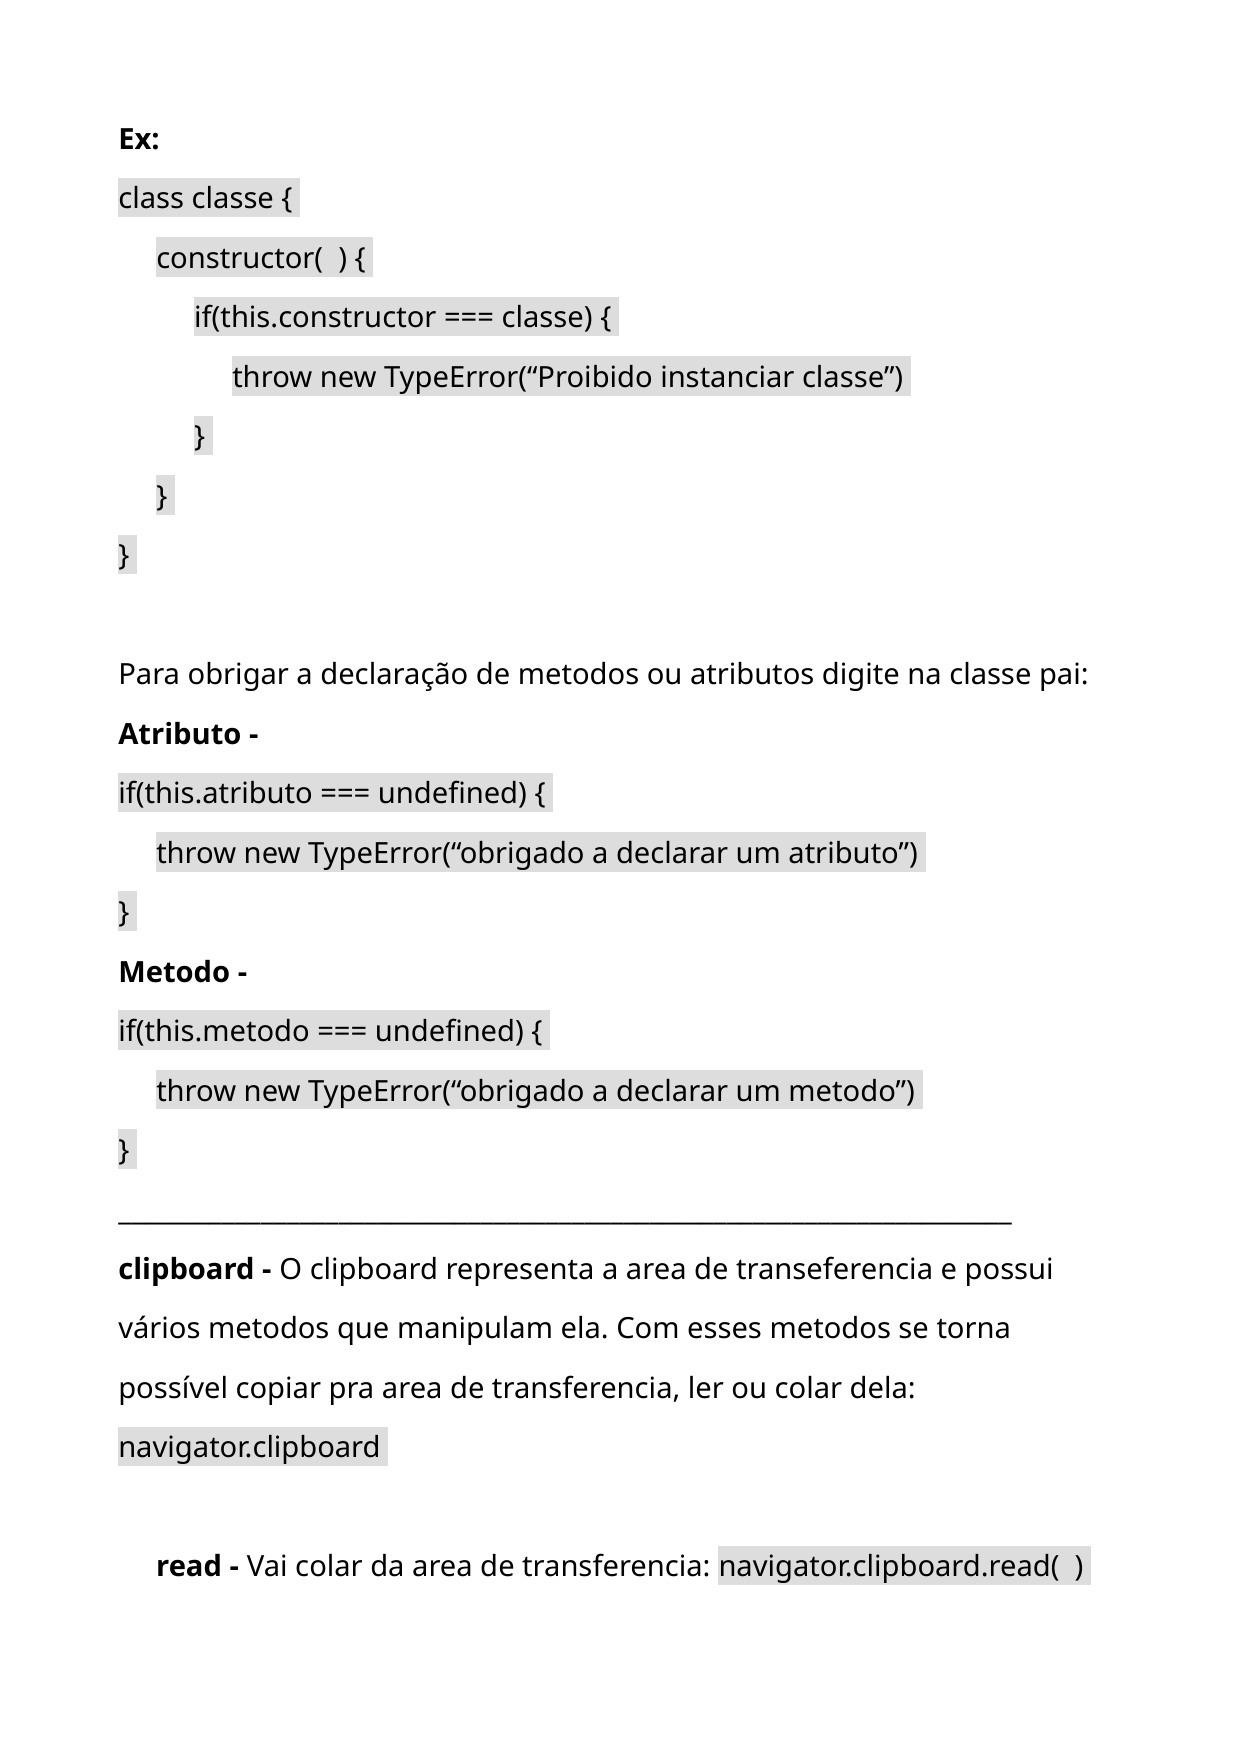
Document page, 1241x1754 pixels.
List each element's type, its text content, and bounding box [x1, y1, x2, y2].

text } [118, 1129, 1122, 1169]
text if(this.constructor === classe) { [118, 297, 1122, 336]
text throw new TypeError(“obrigado a declarar um metodo”) [118, 1070, 1122, 1109]
text _____________________________________________________________________ [118, 1189, 1122, 1228]
text Para obrigar a declaração de metodos ou atributos digite na classe pai: [118, 653, 1122, 693]
text if(this.atributo === undefined) { [118, 772, 1122, 812]
text Ex: [118, 118, 1122, 158]
text throw new TypeError(“obrigado a declarar um atributo”) [118, 832, 1122, 872]
text } [118, 891, 1122, 931]
text if(this.metodo === undefined) { [118, 1010, 1122, 1050]
text throw new TypeError(“Proibido instanciar classe”) [118, 356, 1122, 396]
text constructor( ) { [118, 237, 1122, 277]
text read - Vai colar da area de transferencia: navigator.clipboard.read( ) [118, 1546, 1122, 1585]
text clipboard - O clipboard representa a area de transeferencia e possui vários metodos que manipulam ela. Com esses metodos se torna possível copiar pra area de transferencia, ler ou colar dela: navigator.clipboard [118, 1248, 1122, 1466]
text } [118, 416, 1122, 455]
text class classe { [118, 178, 1122, 217]
text } [118, 475, 1122, 515]
text Atributo - [118, 713, 1122, 753]
text Metodo - [118, 951, 1122, 991]
text } [118, 534, 1122, 574]
